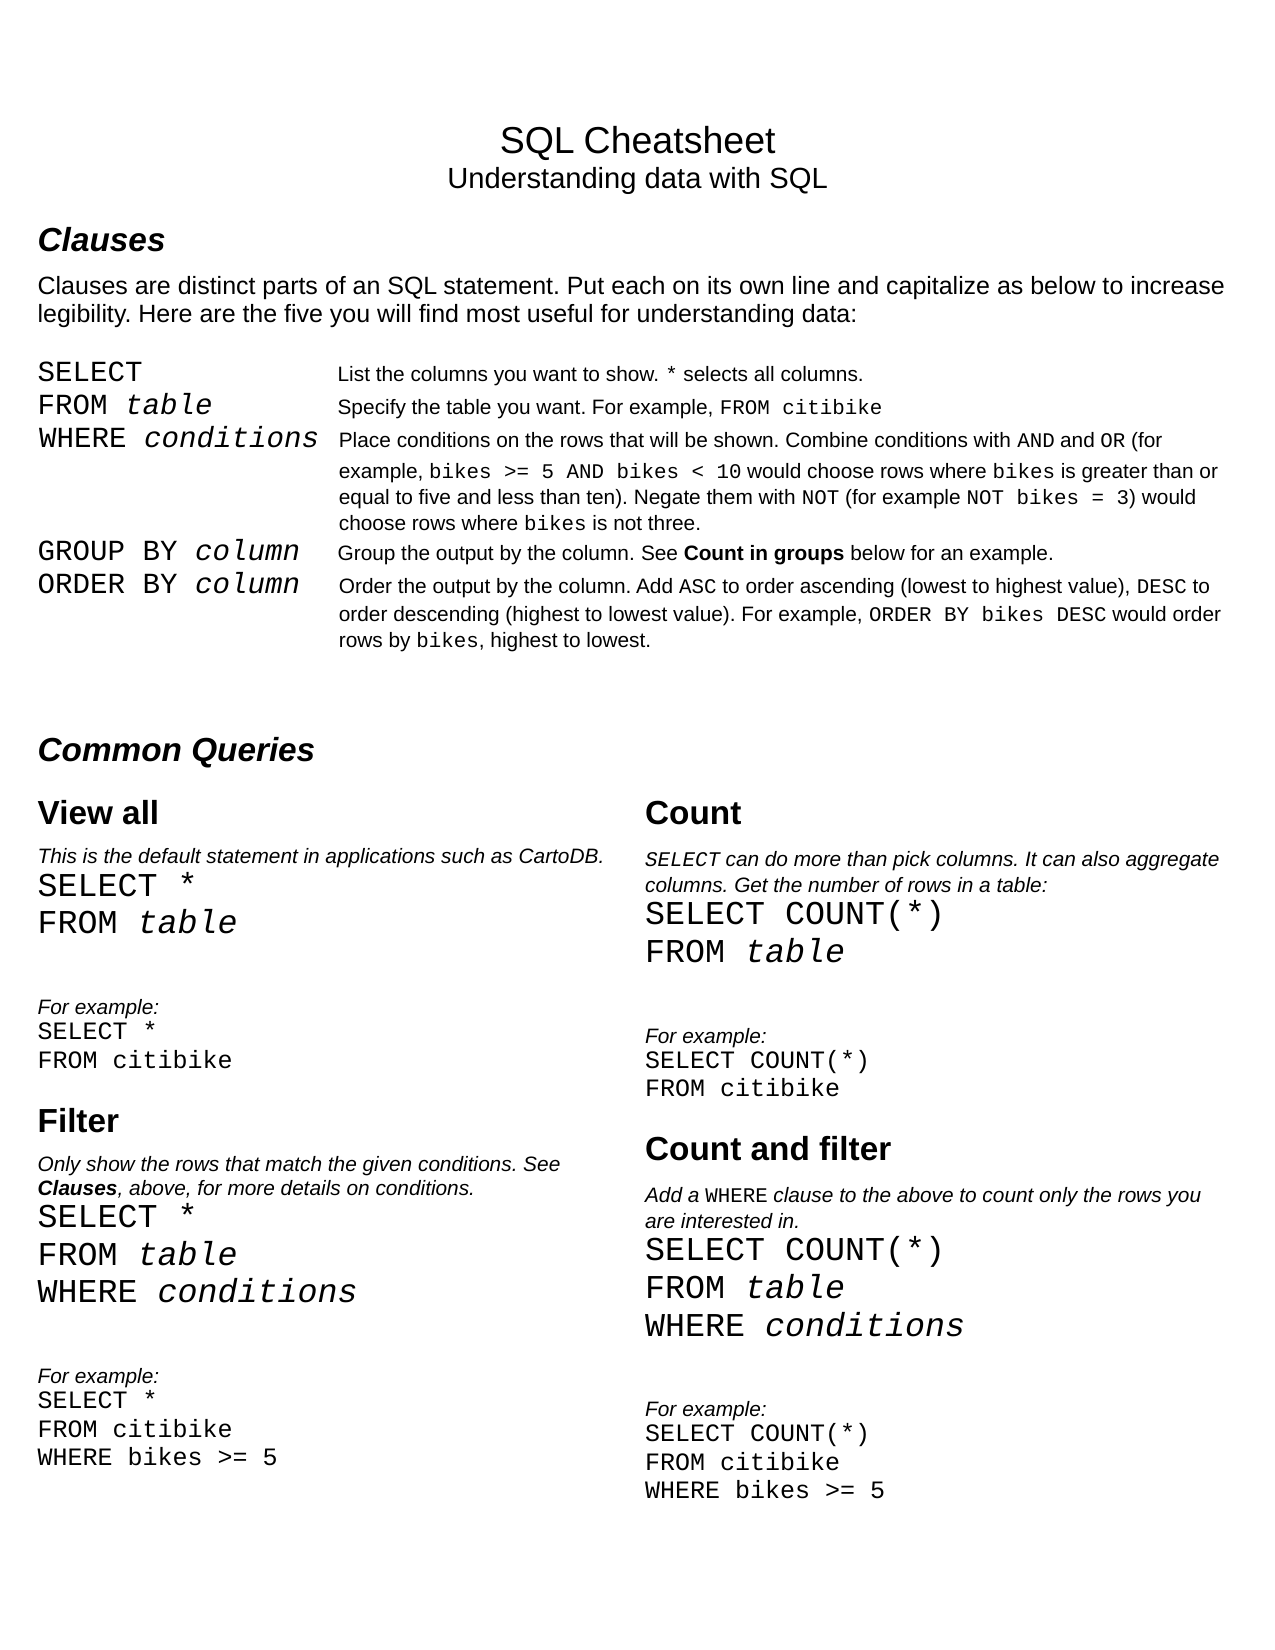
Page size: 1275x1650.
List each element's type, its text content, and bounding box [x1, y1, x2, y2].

text Clauses are distinct parts of an SQL statement. Put each on its own line and capitalize as below to increase legibility. Here are the five you will find most useful for understanding data: [37, 271, 1237, 328]
text FROM citibike [37, 1416, 630, 1444]
text FROM table [645, 1270, 1237, 1308]
text WHERE conditions Place conditions on the rows that will be shown. Combine conditions with AND and OR (for example, bikes >= 5 AND bikes < 10 would choose rows where bikes is greater than or equal to five and less than ten). Negate them with NOT (for example NOT bikes = 3) would choose rows where bikes is not three. [39, 423, 1237, 536]
text SELECT List the columns you want to show. * selects all columns. [37, 357, 1237, 390]
subtitle Count and filter [645, 1129, 1237, 1168]
text FROM table [37, 1237, 630, 1275]
text ORDER BY column Order the output by the column. Add ASC to order ascending (lowest to highest value), DESC to order descending (highest to lowest value). For example, ORDER BY bikes DESC would order rows by bikes, highest to lowest. [37, 569, 1237, 654]
text SELECT * [37, 1019, 630, 1047]
text FROM citibike [645, 1076, 1237, 1104]
text WHERE conditions [37, 1275, 630, 1313]
text FROM table Specify the table you want. For example, FROM citibike [37, 390, 1237, 423]
text For example: [645, 1397, 1237, 1421]
text SELECT COUNT(*) [645, 1233, 1237, 1270]
text Only show the rows that match the given conditions. See Clauses, above, for more details on conditions. [37, 1152, 630, 1199]
subtitle Count [645, 793, 1237, 832]
subtitle Clauses [37, 220, 1237, 258]
text SQL Cheatsheet [37, 118, 1237, 161]
text SELECT * [37, 868, 630, 906]
text This is the default statement in applications such as CartoDB. [37, 844, 630, 868]
subtitle Common Queries [37, 730, 1237, 768]
text SELECT COUNT(*) [645, 897, 1237, 935]
text FROM citibike [645, 1449, 1237, 1478]
text FROM table [37, 906, 630, 944]
text SELECT * [37, 1388, 630, 1416]
text FROM table [645, 935, 1237, 972]
text SELECT COUNT(*) [645, 1421, 1237, 1449]
text SELECT COUNT(*) [645, 1047, 1237, 1076]
text For example: [645, 1023, 1237, 1047]
text GROUP BY column Group the output by the column. See Count in groups below for an example. [37, 536, 1237, 569]
text WHERE conditions [645, 1308, 1237, 1346]
text For example: [37, 1364, 630, 1388]
text Understanding data with SQL [37, 161, 1237, 195]
text For example: [37, 995, 630, 1019]
text SELECT can do more than pick columns. It can also aggregate columns. Get the number of rows in a table: [645, 844, 1237, 897]
subtitle View all [37, 793, 630, 832]
text SELECT * [37, 1199, 630, 1237]
text FROM citibike [37, 1047, 630, 1076]
subtitle Filter [37, 1101, 630, 1139]
text Add a WHERE clause to the above to count only the rows you are interested in. [645, 1180, 1237, 1233]
text WHERE bikes >= 5 [37, 1444, 630, 1473]
text WHERE bikes >= 5 [645, 1478, 1237, 1506]
